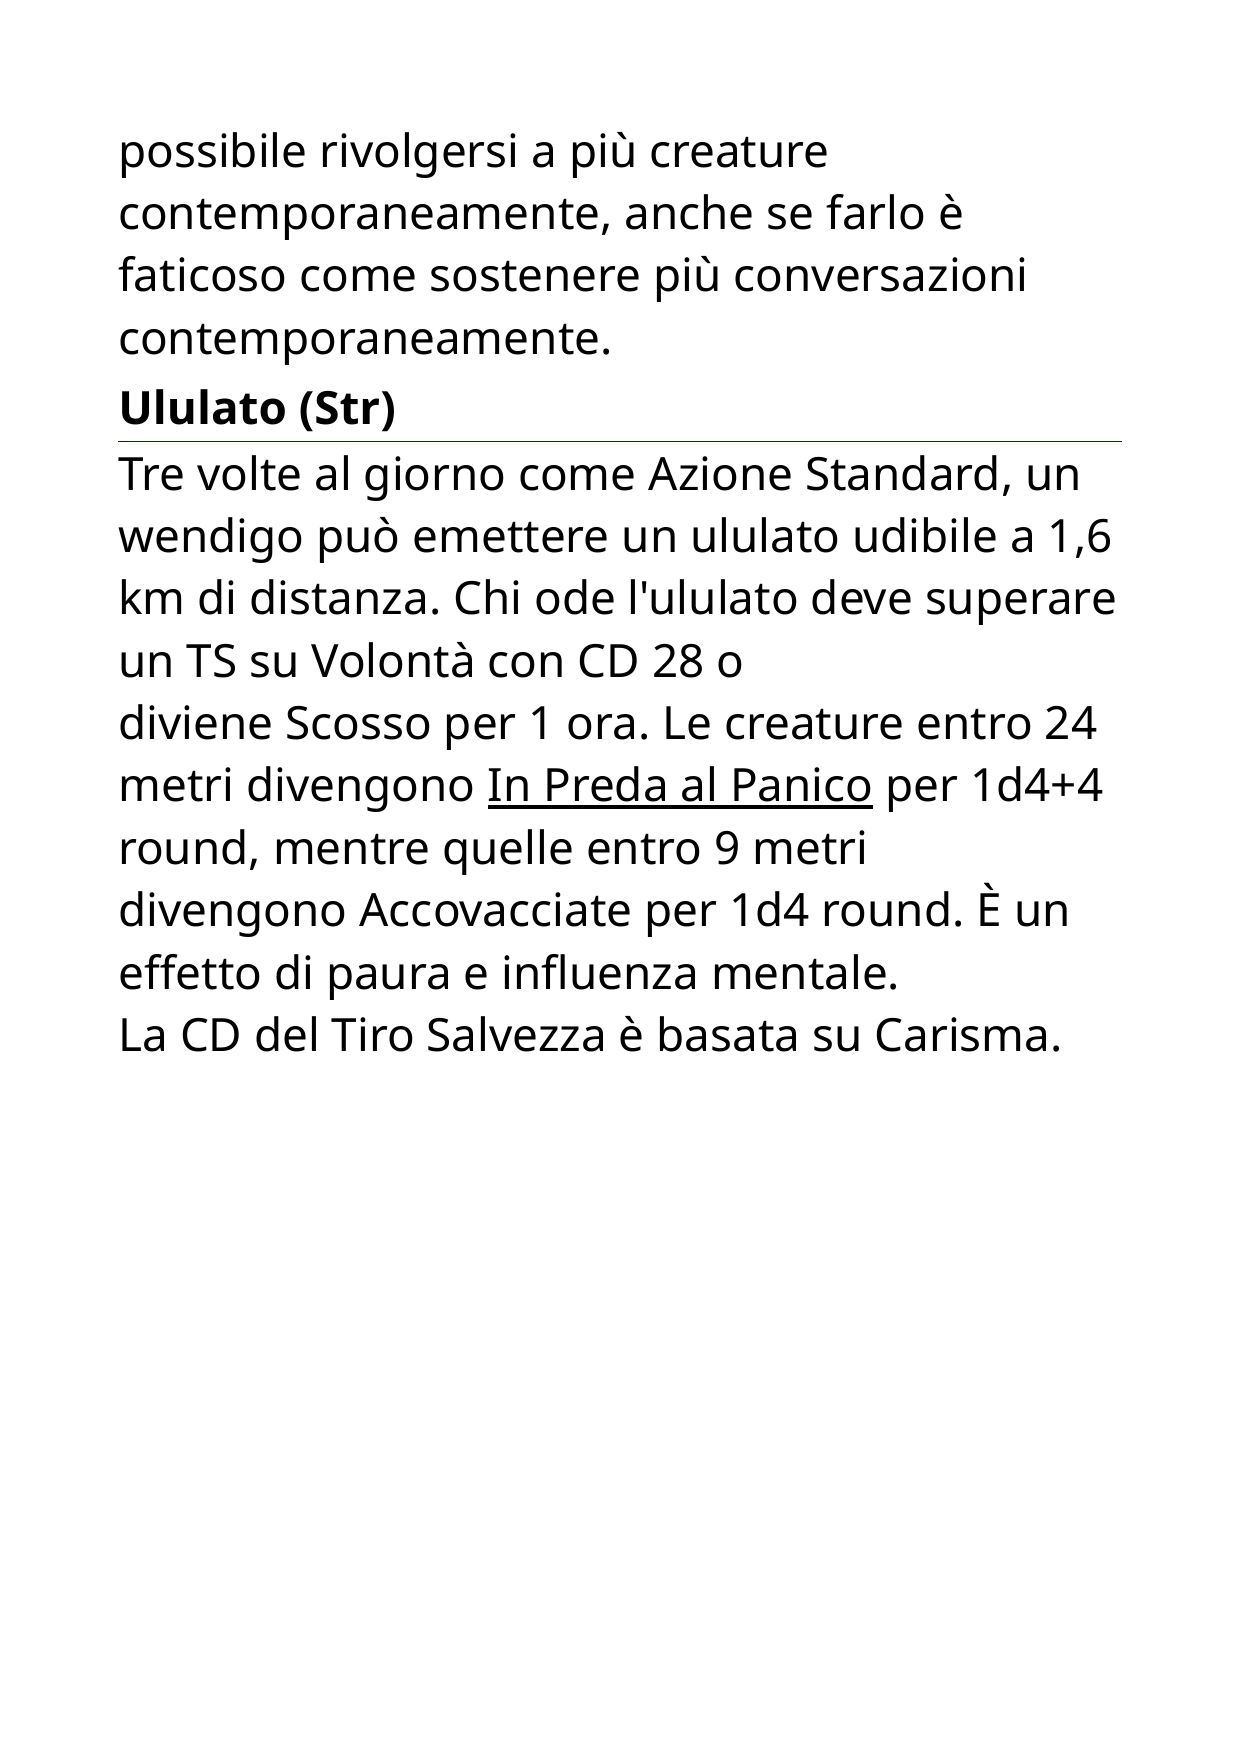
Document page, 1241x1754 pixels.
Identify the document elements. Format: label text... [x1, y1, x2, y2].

text Tre volte al giorno come Azione Standard, un wendigo può emettere un ululato udibile a 1,6 km di distanza. Chi ode l'ululato deve superare un TS su Volontà con CD 28 o diviene Scosso per 1 ora. Le creature entro 24 metri divengono In Preda al Panico per 1d4+4 round, mentre quelle entro 9 metri divengono Accovacciate per 1d4 round. È un effetto di paura e influenza mentale. La CD del Tiro Salvezza è basata su Carisma. [118, 442, 1122, 1065]
subtitle Ululato (Str) [118, 376, 1122, 441]
text possibile rivolgersi a più creature contemporaneamente, anche se farlo è faticoso come sostenere più conversazioni contemporaneamente. [118, 118, 1122, 368]
